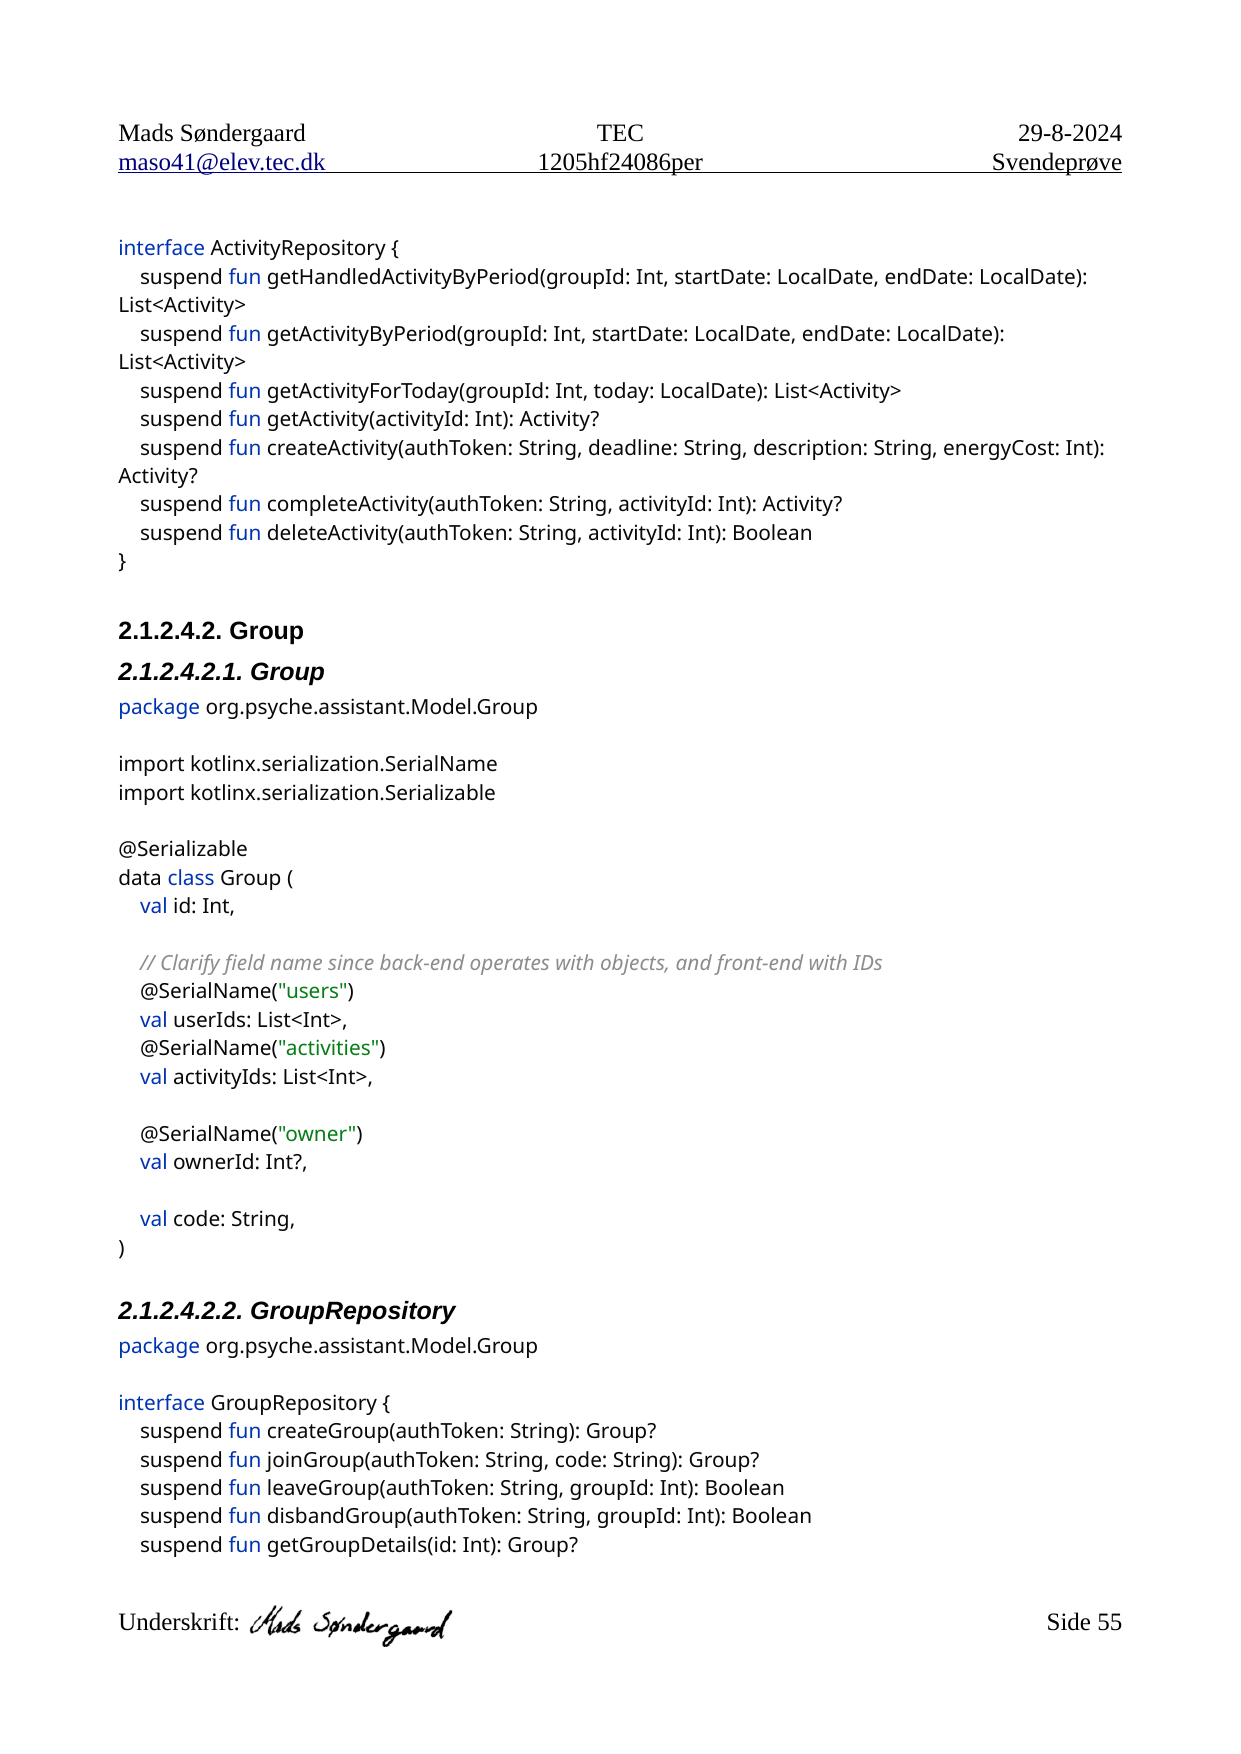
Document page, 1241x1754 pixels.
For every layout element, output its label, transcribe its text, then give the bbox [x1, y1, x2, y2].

subtitle 2.1.2.4.2.1. Group [118, 657, 1122, 686]
text package org.psyche.assistant.Model.Group import kotlinx.serialization.SerialName import kotlinx.serialization.Serializable @Serializable data class Group ( val id: Int, // Clarify field name since back-end operates with objects, and front-end with IDs @SerialName("users") val userIds: List<Int>, @SerialName("activities") val activityIds: List<Int>, @SerialName("owner") val ownerId: Int?, val code: String, ) [118, 692, 1122, 1261]
text interface ActivityRepository { suspend fun getHandledActivityByPeriod(groupId: Int, startDate: LocalDate, endDate: LocalDate): List<Activity> suspend fun getActivityByPeriod(groupId: Int, startDate: LocalDate, endDate: LocalDate): List<Activity> suspend fun getActivityForToday(groupId: Int, today: LocalDate): List<Activity> suspend fun getActivity(activityId: Int): Activity? suspend fun createActivity(authToken: String, deadline: String, description: String, energyCost: Int): Activity? suspend fun completeActivity(authToken: String, activityId: Int): Activity? suspend fun deleteActivity(authToken: String, activityId: Int): Boolean } [118, 205, 1122, 575]
picture [244, 1600, 458, 1647]
subtitle 2.1.2.4.2. Group [118, 616, 1122, 645]
subtitle 2.1.2.4.2.2. GroupRepository [118, 1296, 1122, 1325]
text package org.psyche.assistant.Model.Group interface GroupRepository { suspend fun createGroup(authToken: String): Group? suspend fun joinGroup(authToken: String, code: String): Group? suspend fun leaveGroup(authToken: String, groupId: Int): Boolean suspend fun disbandGroup(authToken: String, groupId: Int): Boolean suspend fun getGroupDetails(id: Int): Group? [118, 1331, 1122, 1558]
